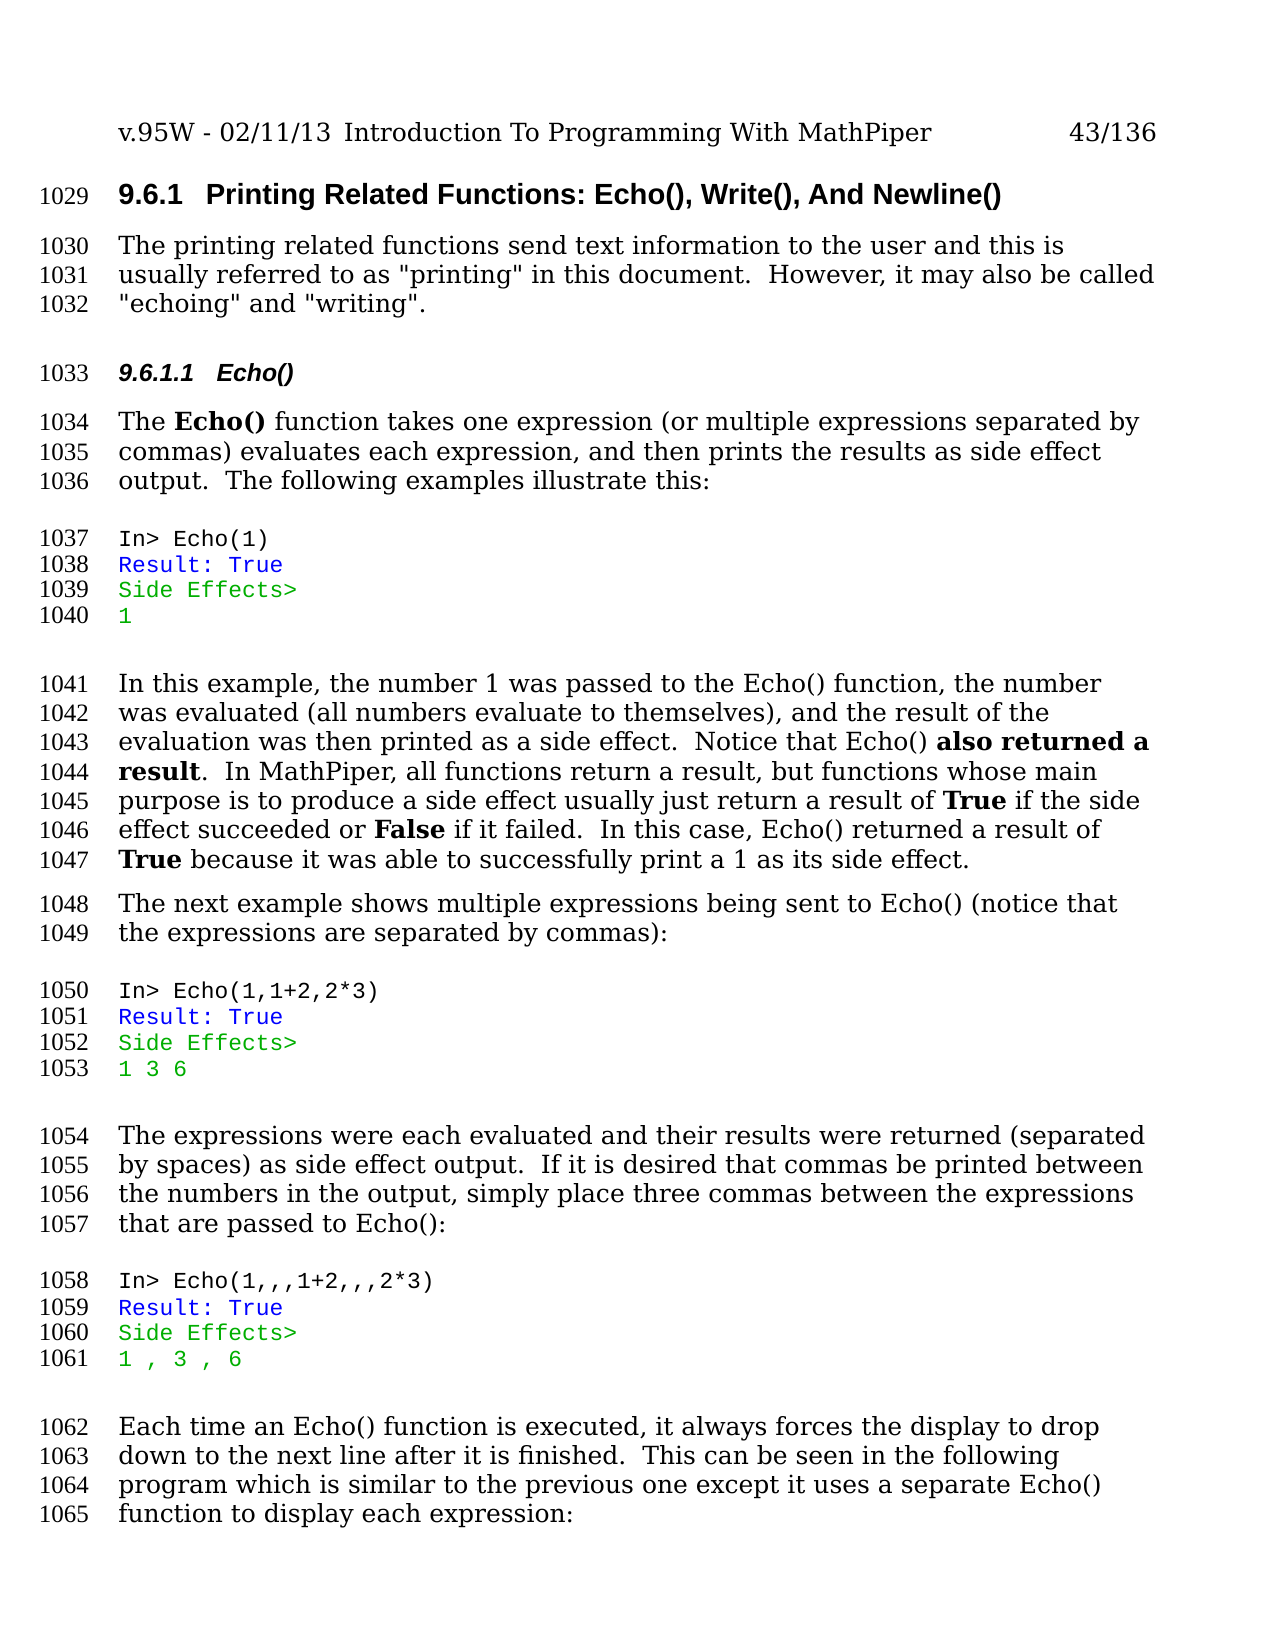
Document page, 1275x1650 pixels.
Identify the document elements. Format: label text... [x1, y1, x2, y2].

text In> Echo(1,1+2,2*3) [118, 979, 1157, 1005]
text The expressions were each evaluated and their results were returned (separated by spaces) as side effect output. If it is desired that commas be printed between the numbers in the output, simply place three commas between the expressions that are passed to Echo(): [118, 1121, 1157, 1238]
subtitle Echo() [118, 358, 1157, 386]
text Result: True [118, 1296, 1157, 1322]
text Each time an Echo() function is executed, it always forces the display to drop down to the next line after it is finished. This can be seen in the following program which is similar to the previous one except it uses a separate Echo() function to display each expression: [118, 1412, 1157, 1528]
text Side Effects> [118, 1322, 1157, 1348]
subtitle Printing Related Functions: Echo(), Write(), And Newline() [118, 177, 1157, 210]
text Result: True [118, 1005, 1157, 1031]
text In> Echo(1,,,1+2,,,2*3) [118, 1270, 1157, 1296]
text In this example, the number 1 was passed to the Echo() function, the number was evaluated (all numbers evaluate to themselves), and the result of the evaluation was then printed as a side effect. Notice that Echo() also returned a result. In MathPiper, all functions return a result, but functions whose main purpose is to produce a side effect usually just return a result of True if the side effect succeeded or False if it failed. In this case, Echo() returned a result of True because it was able to successfully print a 1 as its side effect. [118, 669, 1157, 874]
text Result: True [118, 553, 1157, 579]
text Side Effects> [118, 1031, 1157, 1057]
text The printing related functions send text information to the user and this is usually referred to as "printing" in this document. However, it may also be called "echoing" and "writing". [118, 231, 1157, 319]
text The next example shows multiple expressions being sent to Echo() (notice that the expressions are separated by commas): [118, 889, 1157, 947]
text The Echo() function takes one expression (or multiple expressions separated by commas) evaluates each expression, and then prints the results as side effect output. The following examples illustrate this: [118, 407, 1157, 495]
text 1 , 3 , 6 [118, 1348, 1157, 1374]
text Side Effects> [118, 579, 1157, 605]
text In> Echo(1) [118, 527, 1157, 553]
text 1 [118, 605, 1157, 631]
text 1 3 6 [118, 1057, 1157, 1083]
